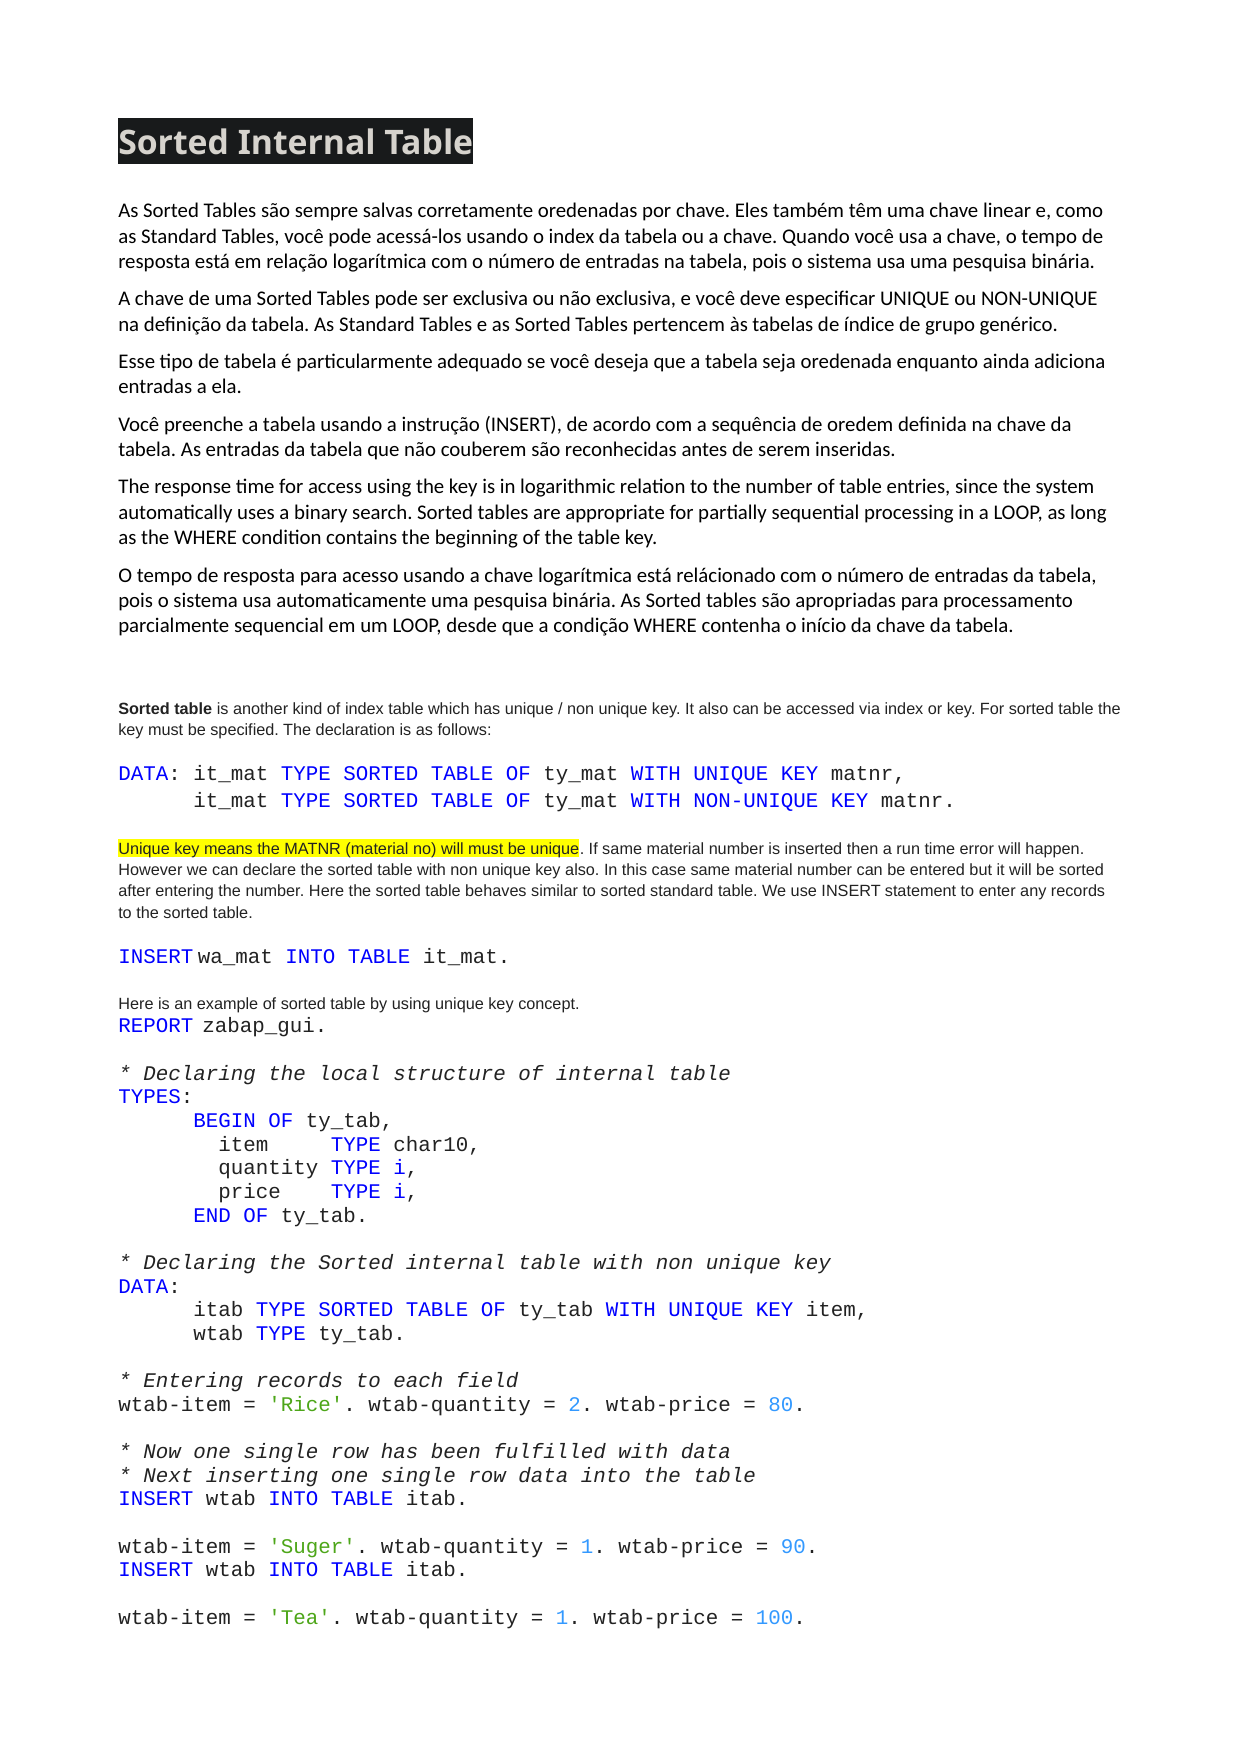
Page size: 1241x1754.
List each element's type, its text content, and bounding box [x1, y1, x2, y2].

text Sorted table is another kind of index table which has unique / non unique key. It also can be accessed via index or key. For sorted table the key must be specified. The declaration is as follows: [118, 699, 1122, 739]
text Você preenche a tabela usando a instrução (INSERT), de acordo com a sequência de oredem definida na chave da tabela. As entradas da tabela que não couberem são reconhecidas antes de serem inseridas. [118, 411, 1122, 462]
text Esse tipo de tabela é particularmente adequado se você deseja que a tabela seja oredenada enquanto ainda adiciona entradas a ela. [118, 348, 1122, 399]
text INSERT wa_mat INTO TABLE it_mat. [118, 946, 1122, 969]
text O tempo de resposta para acesso usando a chave logarítmica está relácionado com o número de entradas da tabela, pois o sistema usa automaticamente uma pesquisa binária. As Sorted tables são apropriadas para processamento parcialmente sequencial em um LOOP, desde que a condição WHERE contenha o início da chave da tabela. [118, 562, 1122, 638]
subtitle Sorted Internal Table [118, 118, 1122, 164]
text A chave de uma Sorted Tables pode ser exclusiva ou não exclusiva, e você deve especificar UNIQUE ou NON-UNIQUE na definição da tabela. As Standard Tables e as Sorted Tables pertencem às tabelas de índice de grupo genérico. [118, 286, 1122, 336]
text The response time for access using the key is in logarithmic relation to the number of table entries, since the system automatically uses a binary search. Sorted tables are appropriate for partially sequential processing in a LOOP, as long as the WHERE condition contains the beginning of the table key. [118, 474, 1122, 550]
text Unique key means the MATNR (material no) will must be unique. If same material number is inserted then a run time error will happen. However we can declare the sorted table with non unique key also. In this case same material number can be entered but it will be sorted after entering the number. Here the sorted table behaves similar to sorted standard table. We use INSERT statement to enter any records to the sorted table. [118, 839, 1122, 922]
text DATA: it_mat TYPE SORTED TABLE OF ty_mat WITH UNIQUE KEY matnr, [118, 763, 1122, 787]
text As Sorted Tables são sempre salvas corretamente oredenadas por chave. Eles também têm uma chave linear e, como as Standard Tables, você pode acessá-los usando o index da tabela ou a chave. Quando você usa a chave, o tempo de resposta está em relação logarítmica com o número de entradas na tabela, pois o sistema usa uma pesquisa binária. [118, 197, 1122, 274]
text it_mat TYPE SORTED TABLE OF ty_mat WITH NON-UNIQUE KEY matnr. [193, 790, 1122, 814]
text Here is an example of sorted table by using unique key concept. [118, 994, 1122, 1013]
text REPORT zabap_gui. * Declaring the local structure of internal table TYPES: BEGIN OF ty_tab, item TYPE char10, quantity TYPE i, price TYPE i, END OF ty_tab. * Declaring the Sorted internal table with non unique key DATA: itab TYPE SORTED TABLE OF ty_tab WITH UNIQUE KEY item, wtab TYPE ty_tab. * Entering records to each field wtab-item = 'Rice'. wtab-quantity = 2. wtab-price = 80. * Now one single row has been fulfilled with data * Next inserting one single row data into the table INSERT wtab INTO TABLE itab. wtab-item = 'Suger'. wtab-quantity = 1. wtab-price = 90. INSERT wtab INTO TABLE itab. wtab-item = 'Tea'. wtab-quantity = 1. wtab-price = 100. [118, 1016, 1122, 1630]
